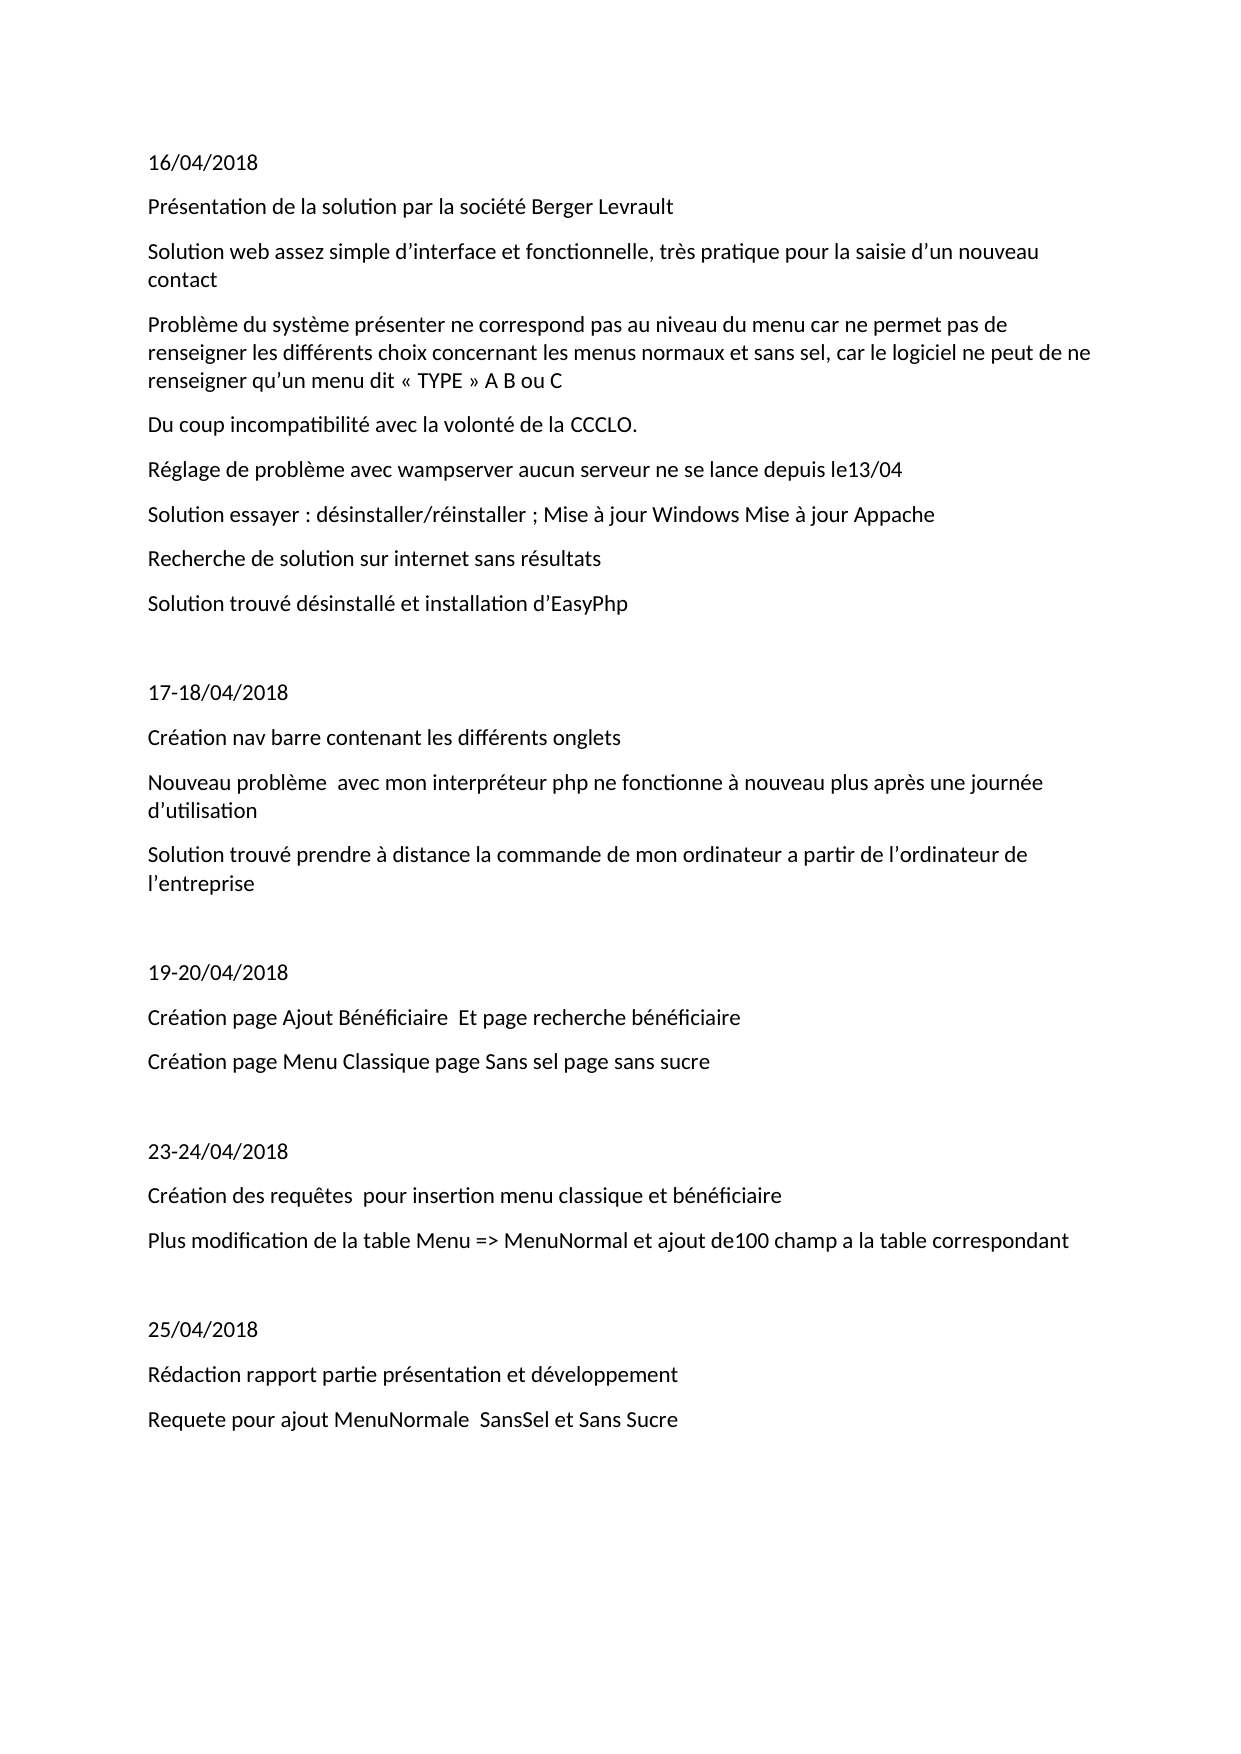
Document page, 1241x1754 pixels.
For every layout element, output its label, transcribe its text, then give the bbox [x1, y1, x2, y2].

text Solution essayer : désinstaller/réinstaller ; Mise à jour Windows Mise à jour Appache [148, 500, 1093, 528]
text Rédaction rapport partie présentation et développement [148, 1360, 1093, 1388]
text 19-20/04/2018 [148, 958, 1093, 986]
text Nouveau problème avec mon interpréteur php ne fonctionne à nouveau plus après une journée d’utilisation [148, 768, 1093, 824]
text Présentation de la solution par la société Berger Levrault [148, 192, 1093, 220]
text Plus modification de la table Menu => MenuNormal et ajout de100 champ a la table correspondant [148, 1226, 1093, 1254]
text Création nav barre contenant les différents onglets [148, 723, 1093, 751]
text Du coup incompatibilité avec la volonté de la ccclo. [148, 410, 1093, 438]
text 25/04/2018 [148, 1316, 1093, 1343]
text Création page Ajout Bénéficiaire Et page recherche bénéficiaire [148, 1003, 1093, 1031]
text Création des requêtes pour insertion menu classique et bénéficiaire [148, 1181, 1093, 1209]
text Problème du système présenter ne correspond pas au niveau du menu car ne permet pas de renseigner les différents choix concernant les menus normaux et sans sel, car le logiciel ne peut de ne renseigner qu’un menu dit « TYPE » A B ou C [148, 310, 1093, 394]
text Création page Menu Classique page Sans sel page sans sucre [148, 1047, 1093, 1075]
text Solution web assez simple d’interface et fonctionnelle, très pratique pour la saisie d’un nouveau contact [148, 237, 1093, 293]
text 17-18/04/2018 [148, 678, 1093, 707]
text Réglage de problème avec wampserver aucun serveur ne se lance depuis le13/04 [148, 455, 1093, 483]
text 16/04/2018 [148, 148, 1093, 176]
text Recherche de solution sur internet sans résultats [148, 544, 1093, 572]
text Requete pour ajout MenuNormale SansSel et Sans Sucre [148, 1405, 1093, 1433]
text Solution trouvé prendre à distance la commande de mon ordinateur a partir de l’ordinateur de l’entreprise [148, 841, 1093, 897]
text Solution trouvé désinstallé et installation d’EasyPhp [148, 589, 1093, 617]
text 23-24/04/2018 [148, 1137, 1093, 1165]
